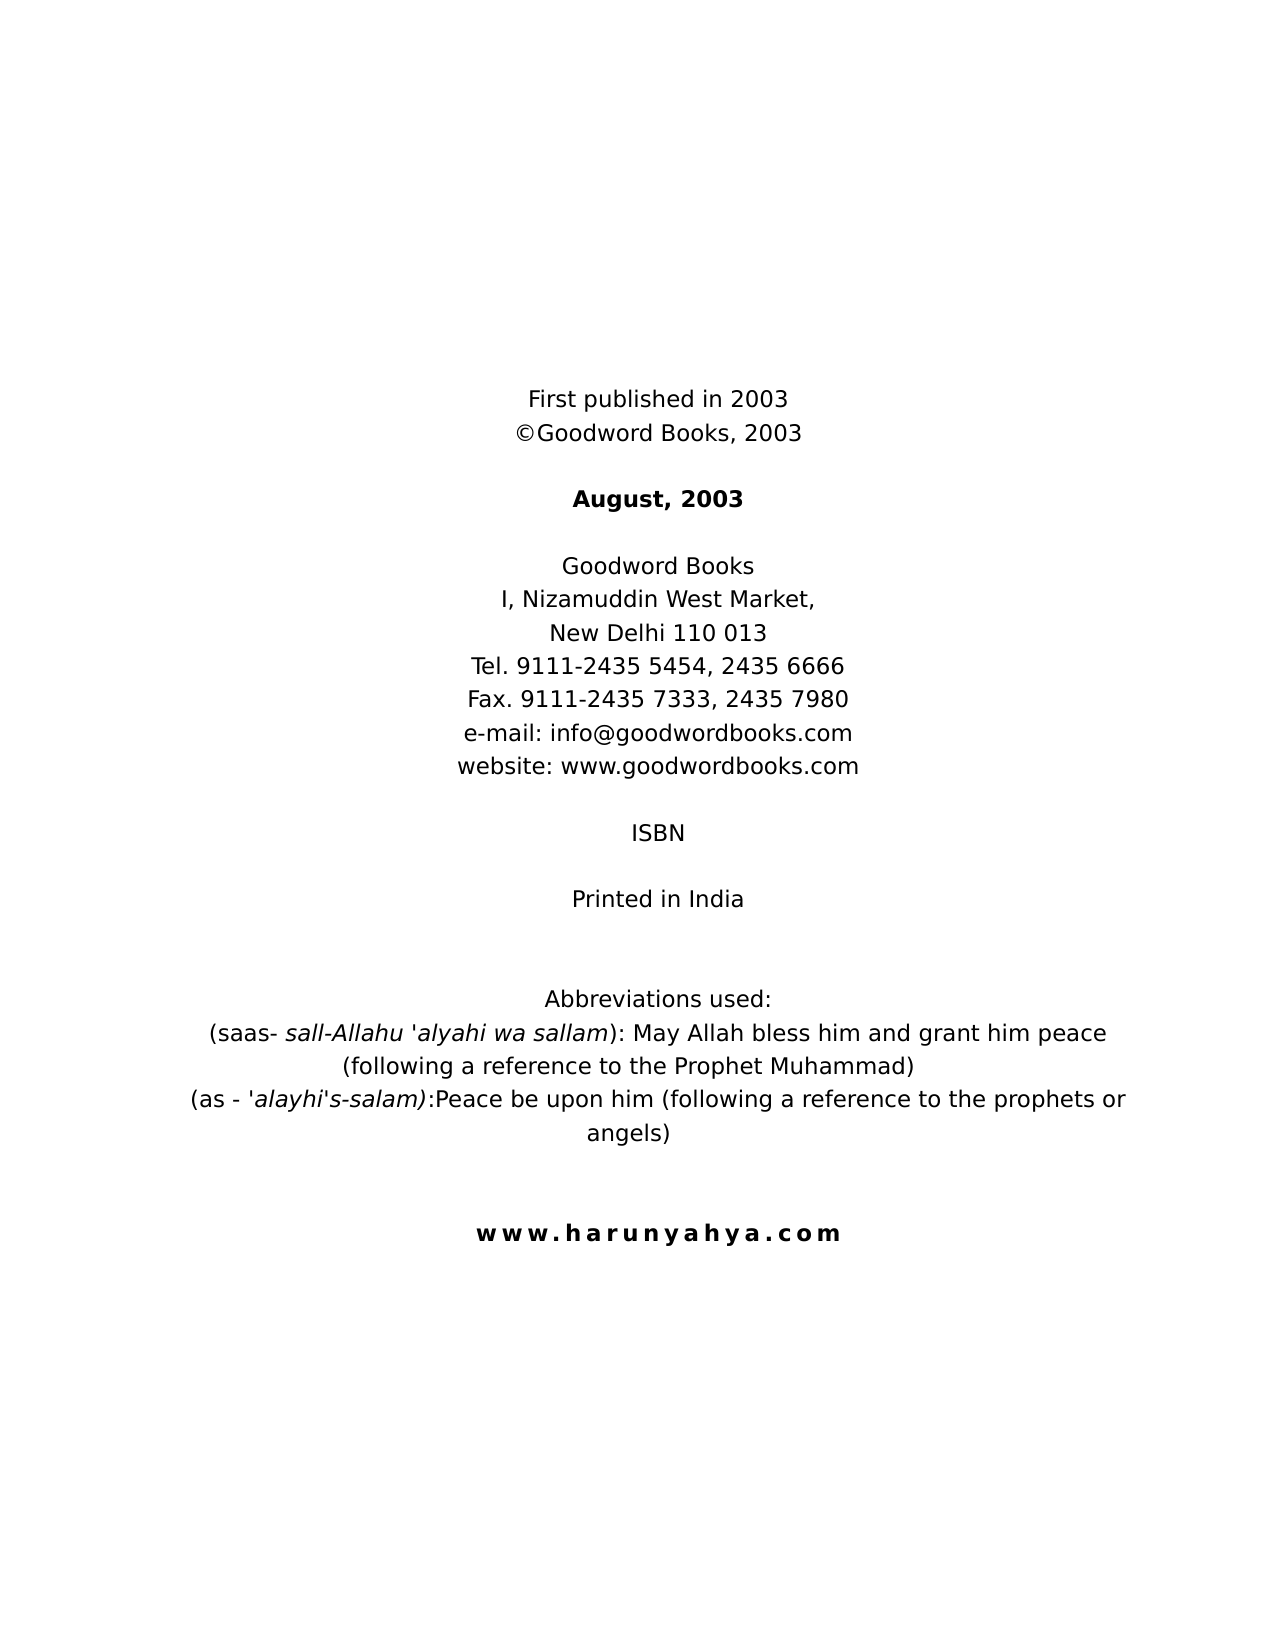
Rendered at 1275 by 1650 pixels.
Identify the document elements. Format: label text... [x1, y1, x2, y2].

text Abbreviations used: [112, 981, 1145, 1014]
text www.harunyahya.com [112, 1214, 1145, 1248]
text ISBN [112, 814, 1145, 848]
text Tel. 9111-2435 5454, 2435 6666 [112, 648, 1145, 681]
text Fax. 9111-2435 7333, 2435 7980 [112, 681, 1145, 714]
text August, 2003 [112, 481, 1145, 514]
text website: www.goodwordbooks.com [112, 748, 1145, 781]
text (saas- sall-Allahu 'alyahi wa sallam): May Allah bless him and grant him peace (following a reference to the Prophet Muhammad) [112, 1014, 1145, 1081]
text Goodword Books [112, 548, 1145, 581]
text New Delhi 110 013 [112, 614, 1145, 648]
text ©Goodword Books, 2003 [112, 414, 1145, 448]
text (as - 'alayhi's-salam):Peace be upon him (following a reference to the prophets or angels) [112, 1081, 1145, 1148]
text First published in 2003 [112, 381, 1145, 414]
text e-mail: info@goodwordbooks.com [112, 714, 1145, 748]
text I, Nizamuddin West Market, [112, 581, 1145, 614]
text Printed in India [112, 881, 1145, 914]
